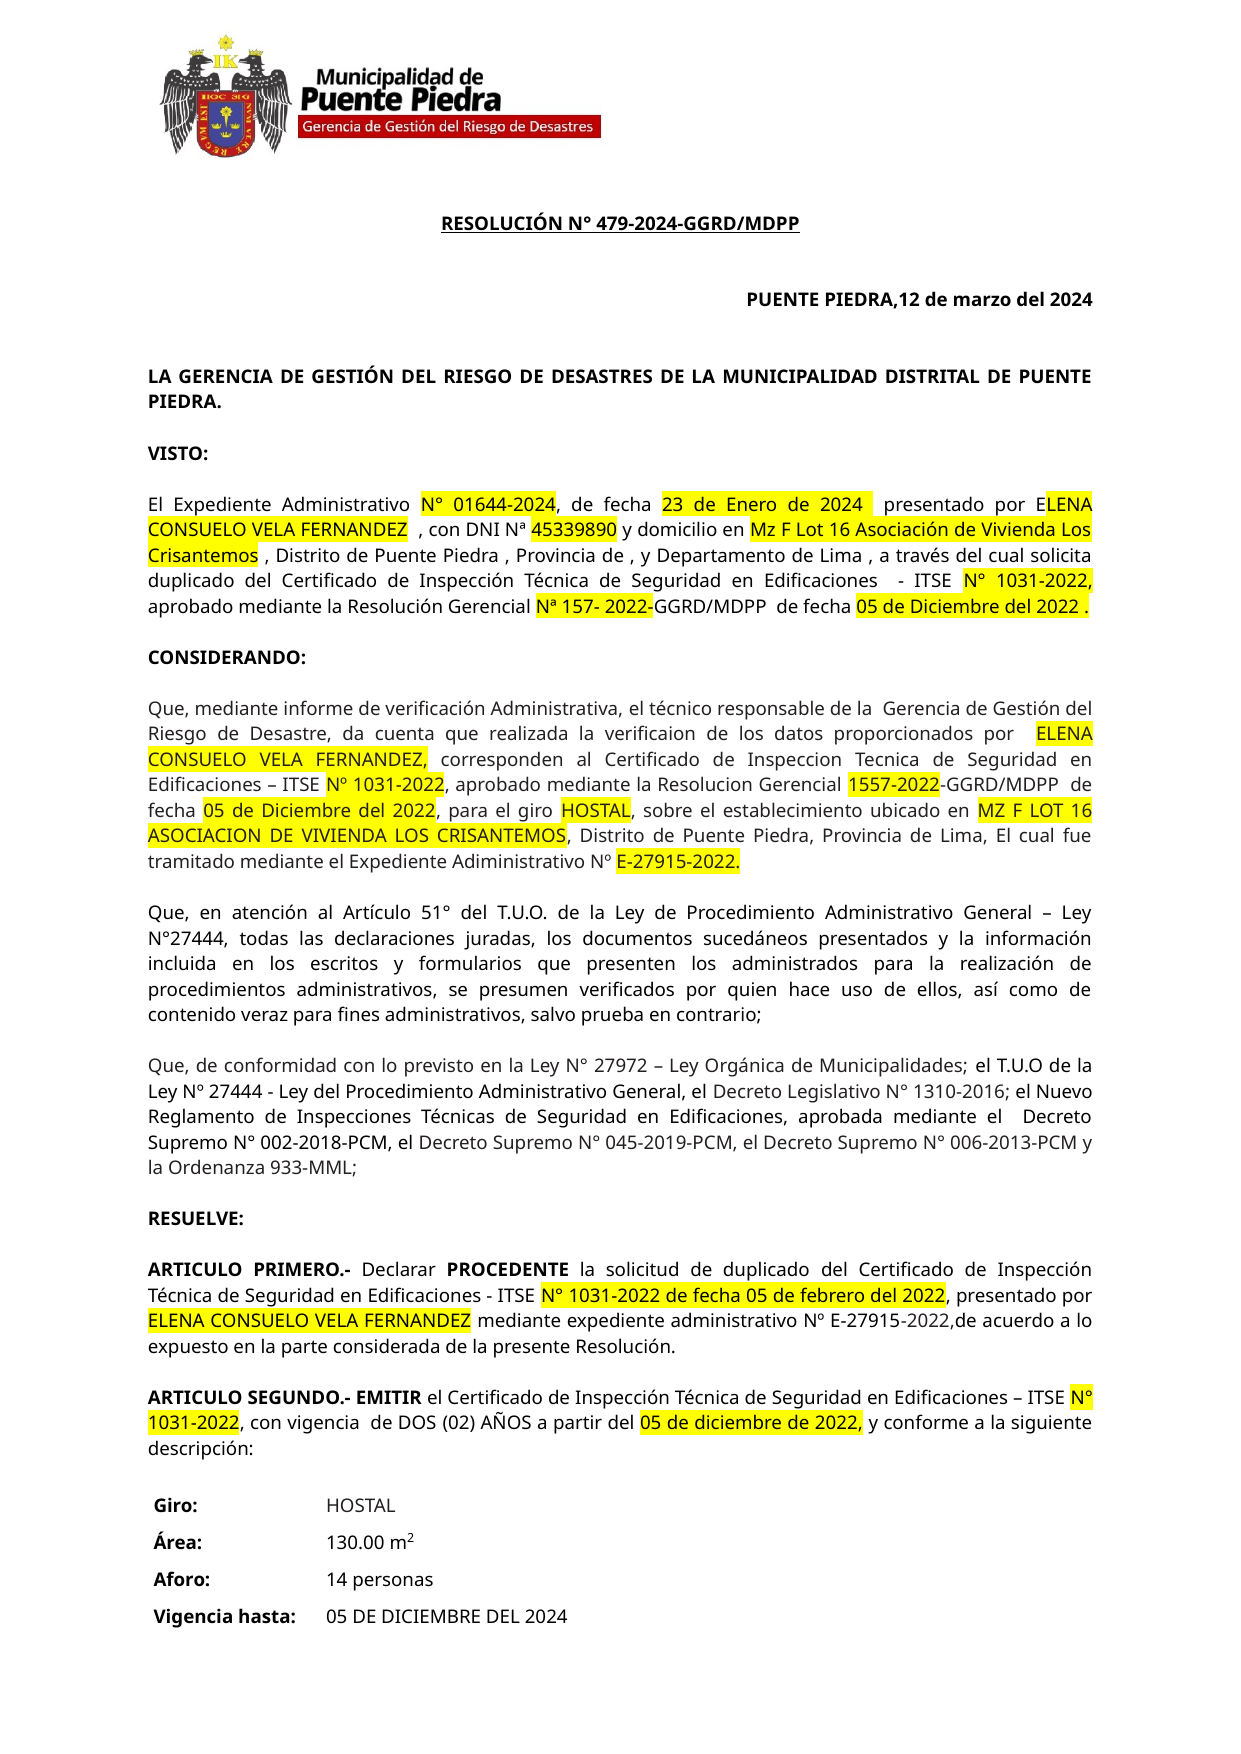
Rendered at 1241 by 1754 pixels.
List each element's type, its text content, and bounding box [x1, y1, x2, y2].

text CONSIDERANDO: [148, 644, 1093, 669]
table_header Giro: [149, 1487, 320, 1523]
text Que, en atención al Artículo 51° del T.U.O. de la Ley de Procedimiento Administrativo General – Ley N°27444, todas las declaraciones juradas, los documentos sucedáneos presentados y la información incluida en los escritos y formularios que presenten los administrados para la realización de procedimientos administrativos, se presumen verificados por quien hace uso de ellos, así como de contenido veraz para fines administrativos, salvo prueba en contrario; [148, 899, 1093, 1027]
text RESUELVE: [148, 1206, 1093, 1231]
text VISTO: [148, 440, 1093, 465]
table_cell 05 DE DICIEMBRE DEL 2024 [321, 1599, 1093, 1634]
text ARTICULO PRIMERO.- Declarar PROCEDENTE la solicitud de duplicado del Certificado de Inspección Técnica de Seguridad en Edificaciones - ITSE N° 1031-2022 de fecha 05 de febrero del 2022, presentado por ELENA CONSUELO VELA FERNANDEZ mediante expediente administrativo Nº E-27915-2022,de acuerdo a lo expuesto en la parte considerada de la presente Resolución. [148, 1257, 1093, 1359]
table_cell 14 personas [321, 1561, 1093, 1597]
text RESOLUCIÓN N° 479-2024-GGRD/MDPP [148, 210, 1093, 236]
text Que, mediante informe de verificación Administrativa, el técnico responsable de la Gerencia de Gestión del Riesgo de Desastre, da cuenta que realizada la verificaion de los datos proporcionados por ELENA CONSUELO VELA FERNANDEZ, corresponden al Certificado de Inspeccion Tecnica de Seguridad en Edificaciones – ITSE Nº 1031-2022, aprobado mediante la Resolucion Gerencial 1557-2022-GGRD/MDPP de fecha 05 de Diciembre del 2022, para el giro HOSTAL, sobre el establecimiento ubicado en MZ F LOT 16 ASOCIACION DE VIVIENDA LOS CRISANTEMOS, Distrito de Puente Piedra, Provincia de Lima, El cual fue tramitado mediante el Expediente Adiministrativo Nº E-27915-2022. [148, 695, 1093, 874]
text ARTICULO SEGUNDO.- EMITIR el Certificado de Inspección Técnica de Seguridad en Edificaciones – ITSE N° 1031-2022, con vigencia de DOS (02) AÑOS a partir del 05 de diciembre de 2022, y conforme a la siguiente descripción: [148, 1384, 1093, 1461]
text PUENTE PIEDRA,12 de marzo del 2024 [148, 287, 1093, 312]
text El Expediente Administrativo N° 01644-2024, de fecha 23 de Enero de 2024 presentado por ELENA CONSUELO VELA FERNANDEZ , con DNI Nª 45339890 y domicilio en Mz F Lot 16 Asociación de Vivienda Los Crisantemos , Distrito de Puente Piedra , Provincia de , y Departamento de Lima , a través del cual solicita duplicado del Certificado de Inspección Técnica de Seguridad en Edificaciones - ITSE N° 1031-2022, aprobado mediante la Resolución Gerencial Nª 157- 2022-GGRD/MDPP de fecha 05 de Diciembre del 2022 . [148, 491, 1093, 618]
table_cell Vigencia hasta: [149, 1599, 320, 1634]
table_cell 130.00 m2 [321, 1524, 1093, 1560]
text Que, de conformidad con lo previsto en la Ley N° 27972 – Ley Orgánica de Municipalidades; el T.U.O de la Ley Nº 27444 - Ley del Procedimiento Administrativo General, el Decreto Legislativo N° 1310-2016; el Nuevo Reglamento de Inspecciones Técnicas de Seguridad en Edificaciones, aprobada mediante el Decreto Supremo N° 002-2018-PCM, el Decreto Supremo N° 045-2019-PCM, el Decreto Supremo N° 006-2013-PCM y la Ordenanza 933-MML; [148, 1052, 1093, 1180]
table_cell Área: [149, 1524, 320, 1560]
text LA GERENCIA DE GESTIÓN DEL RIESGO DE DESASTRES DE LA MUNICIPALIDAD DISTRITAL DE PUENTE PIEDRA. [148, 363, 1093, 414]
table_cell Aforo: [149, 1561, 320, 1597]
table_header HOSTAL [321, 1487, 1093, 1523]
